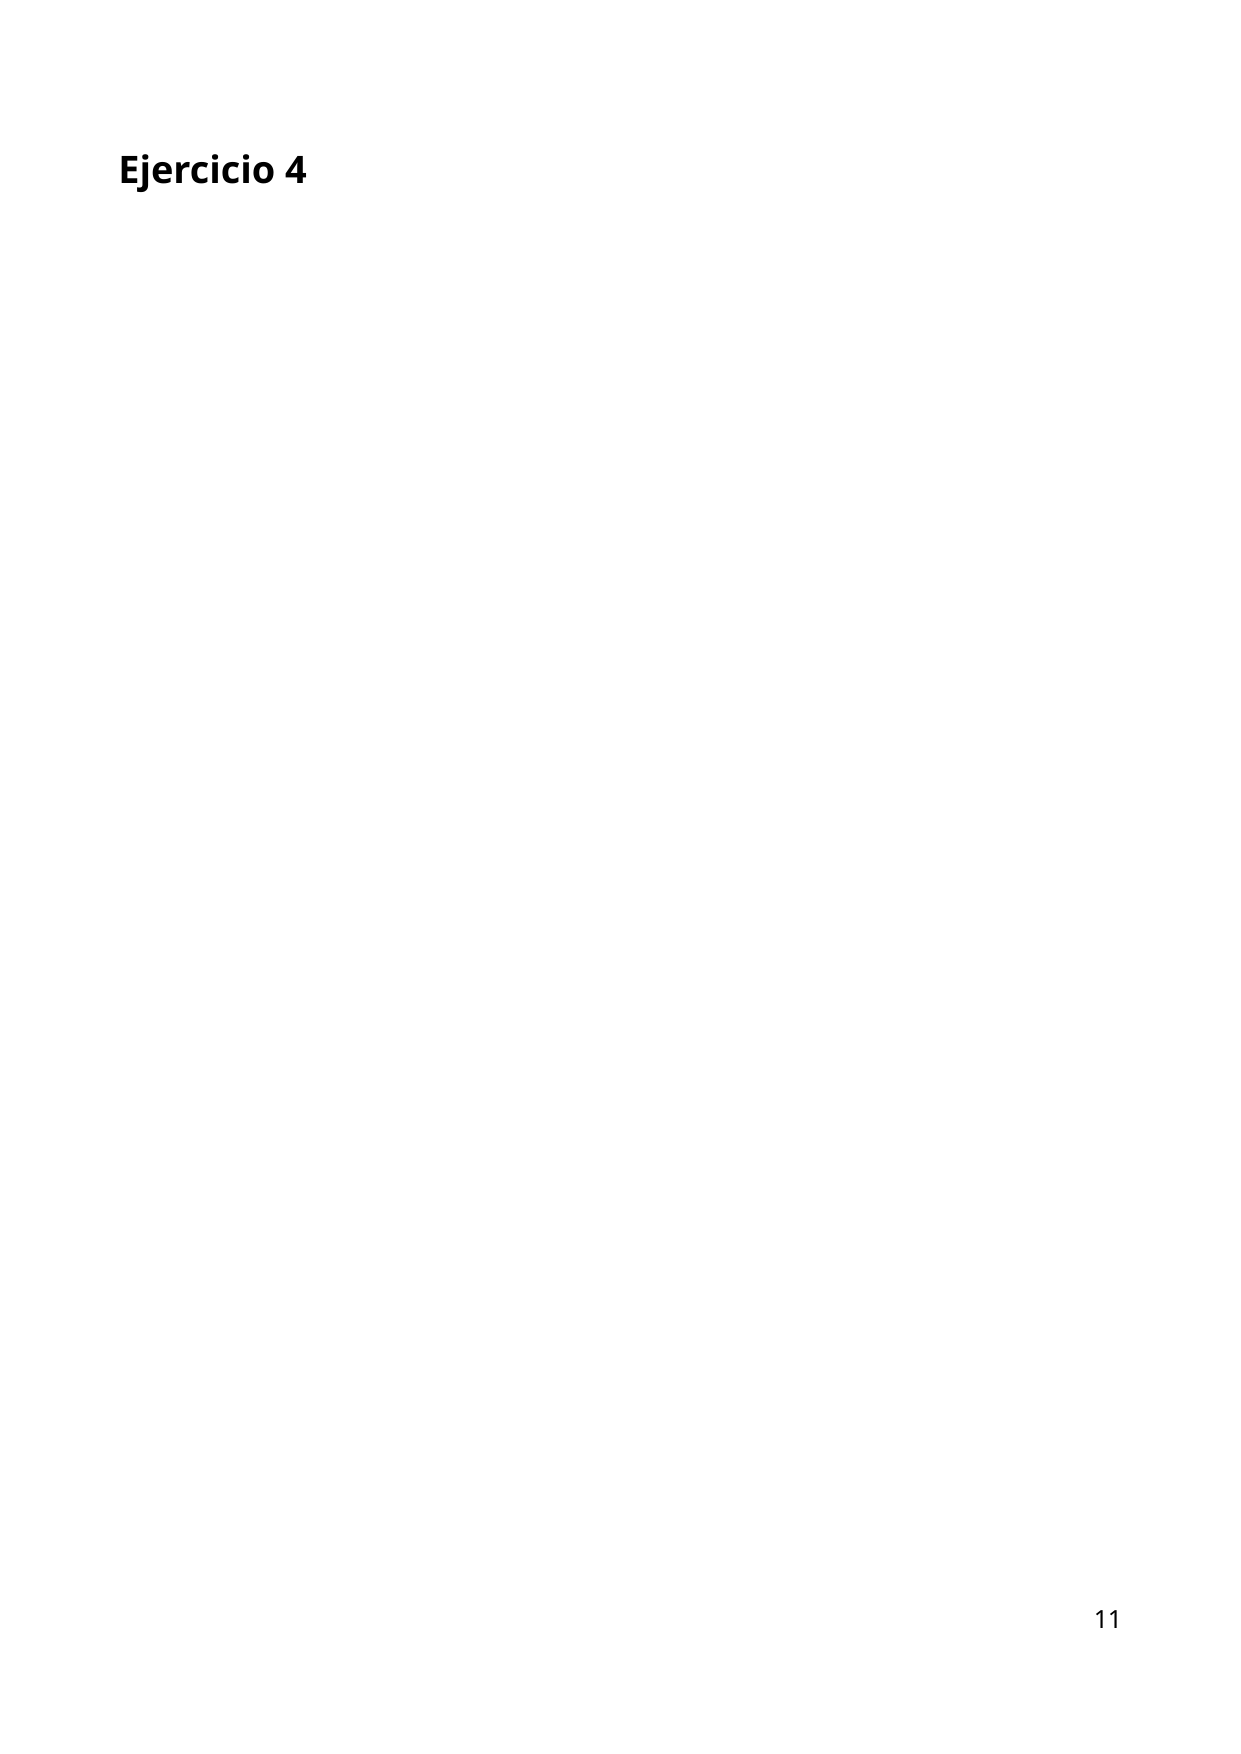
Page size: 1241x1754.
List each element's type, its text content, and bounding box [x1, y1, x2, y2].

subtitle Ejercicio 4 [118, 143, 1122, 195]
